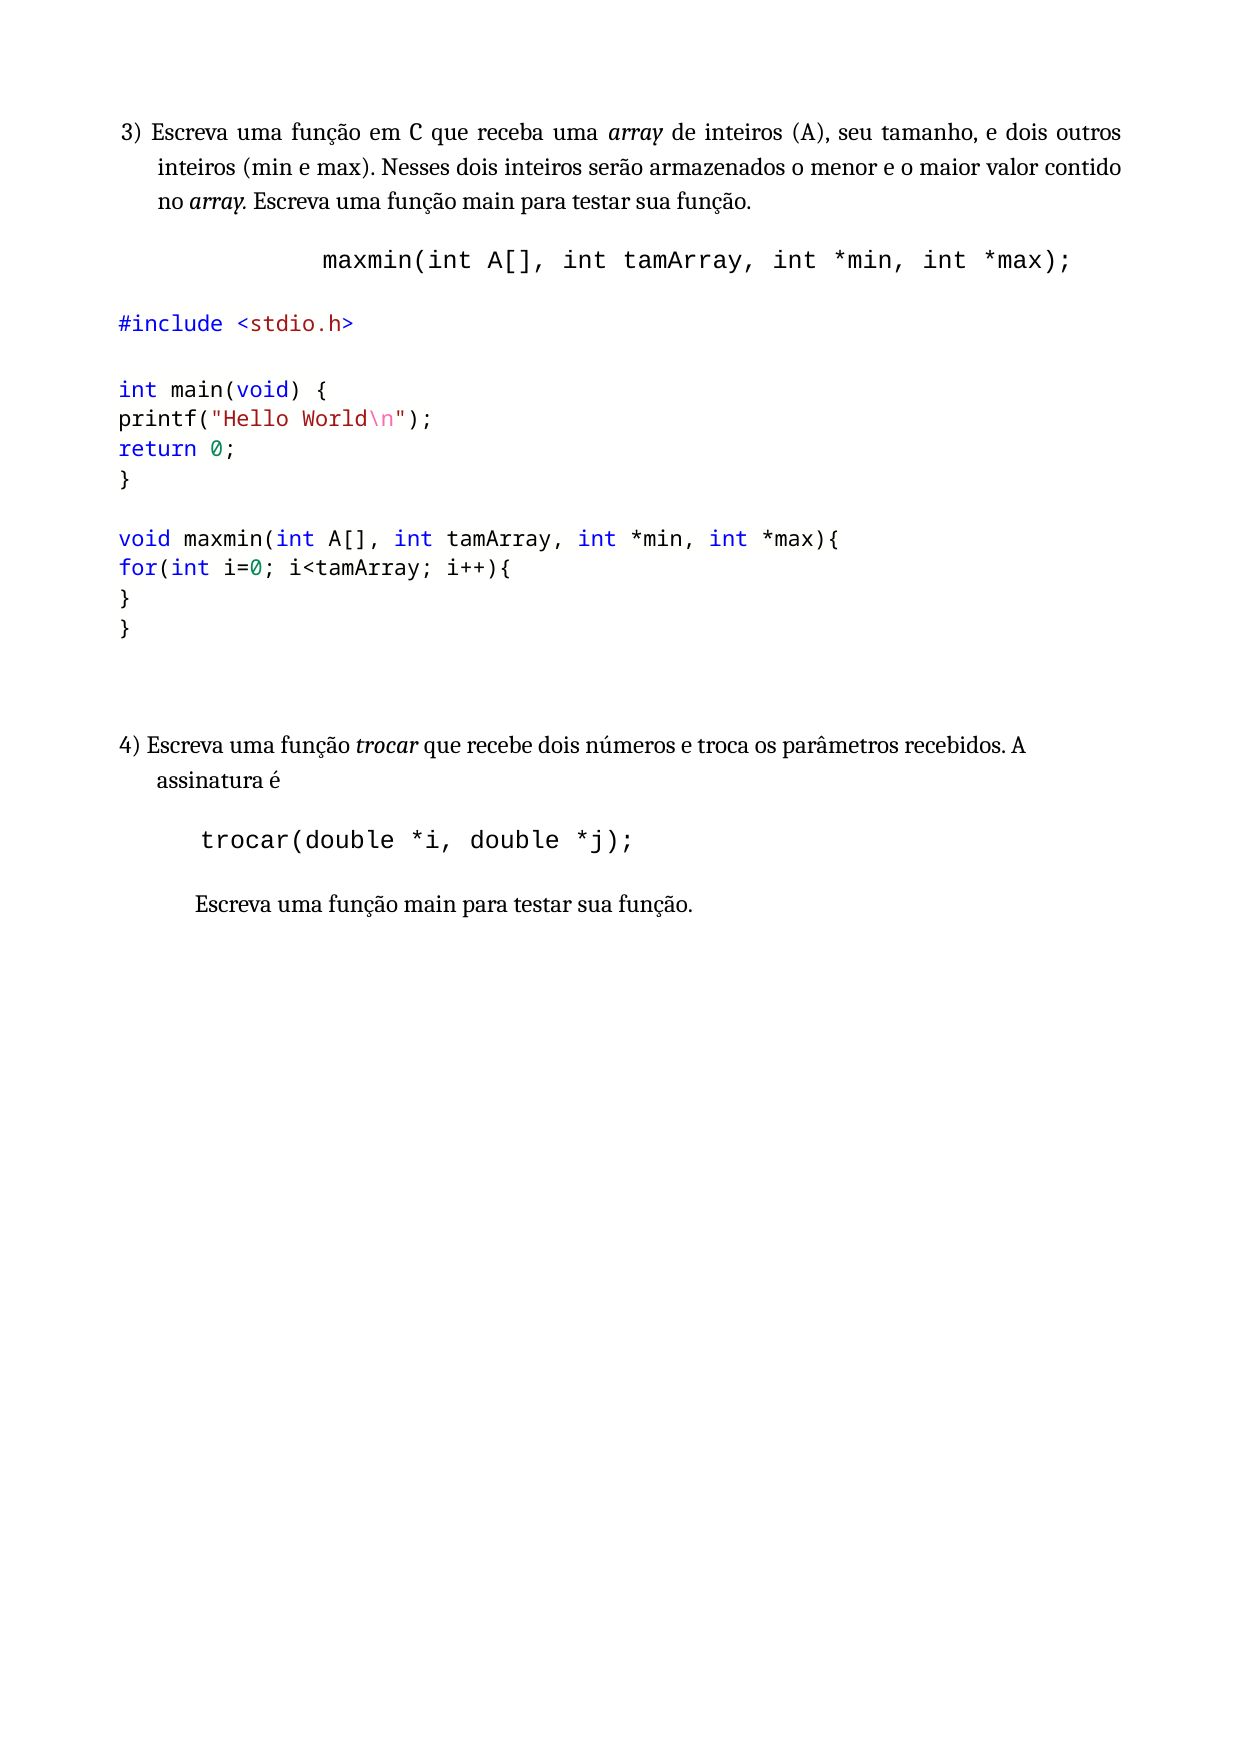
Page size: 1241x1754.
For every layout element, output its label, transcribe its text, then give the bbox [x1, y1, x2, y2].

text printf("Hello World\n"); [118, 403, 1122, 433]
text #include <stdio.h> [118, 308, 1072, 338]
text 3) Escreva uma função em C que receba uma array de inteiros (A), seu tamanho, e dois outros inteiros (min e max). Nesses dois inteiros serão armazenados o menor e o maior valor contido no array. Escreva uma função main para testar sua função. [121, 118, 1122, 216]
text maxmin(int A[], int tamArray, int *min, int *max); [118, 248, 1072, 276]
text 4) Escreva uma função trocar que recebe dois números e troca os parâmetros recebidos. A assinatura é [119, 731, 1122, 794]
text trocar(double *i, double *j); [200, 828, 1122, 856]
text int main(void) { [118, 374, 1122, 403]
text return 0; [118, 433, 1122, 463]
text } [118, 612, 1122, 642]
text for(int i=0; i<tamArray; i++){ [118, 552, 1122, 582]
text Escreva uma função main para testar sua função. [194, 890, 1122, 919]
text } [118, 582, 1122, 612]
text } [118, 463, 1122, 493]
text void maxmin(int A[], int tamArray, int *min, int *max){ [118, 522, 1122, 552]
